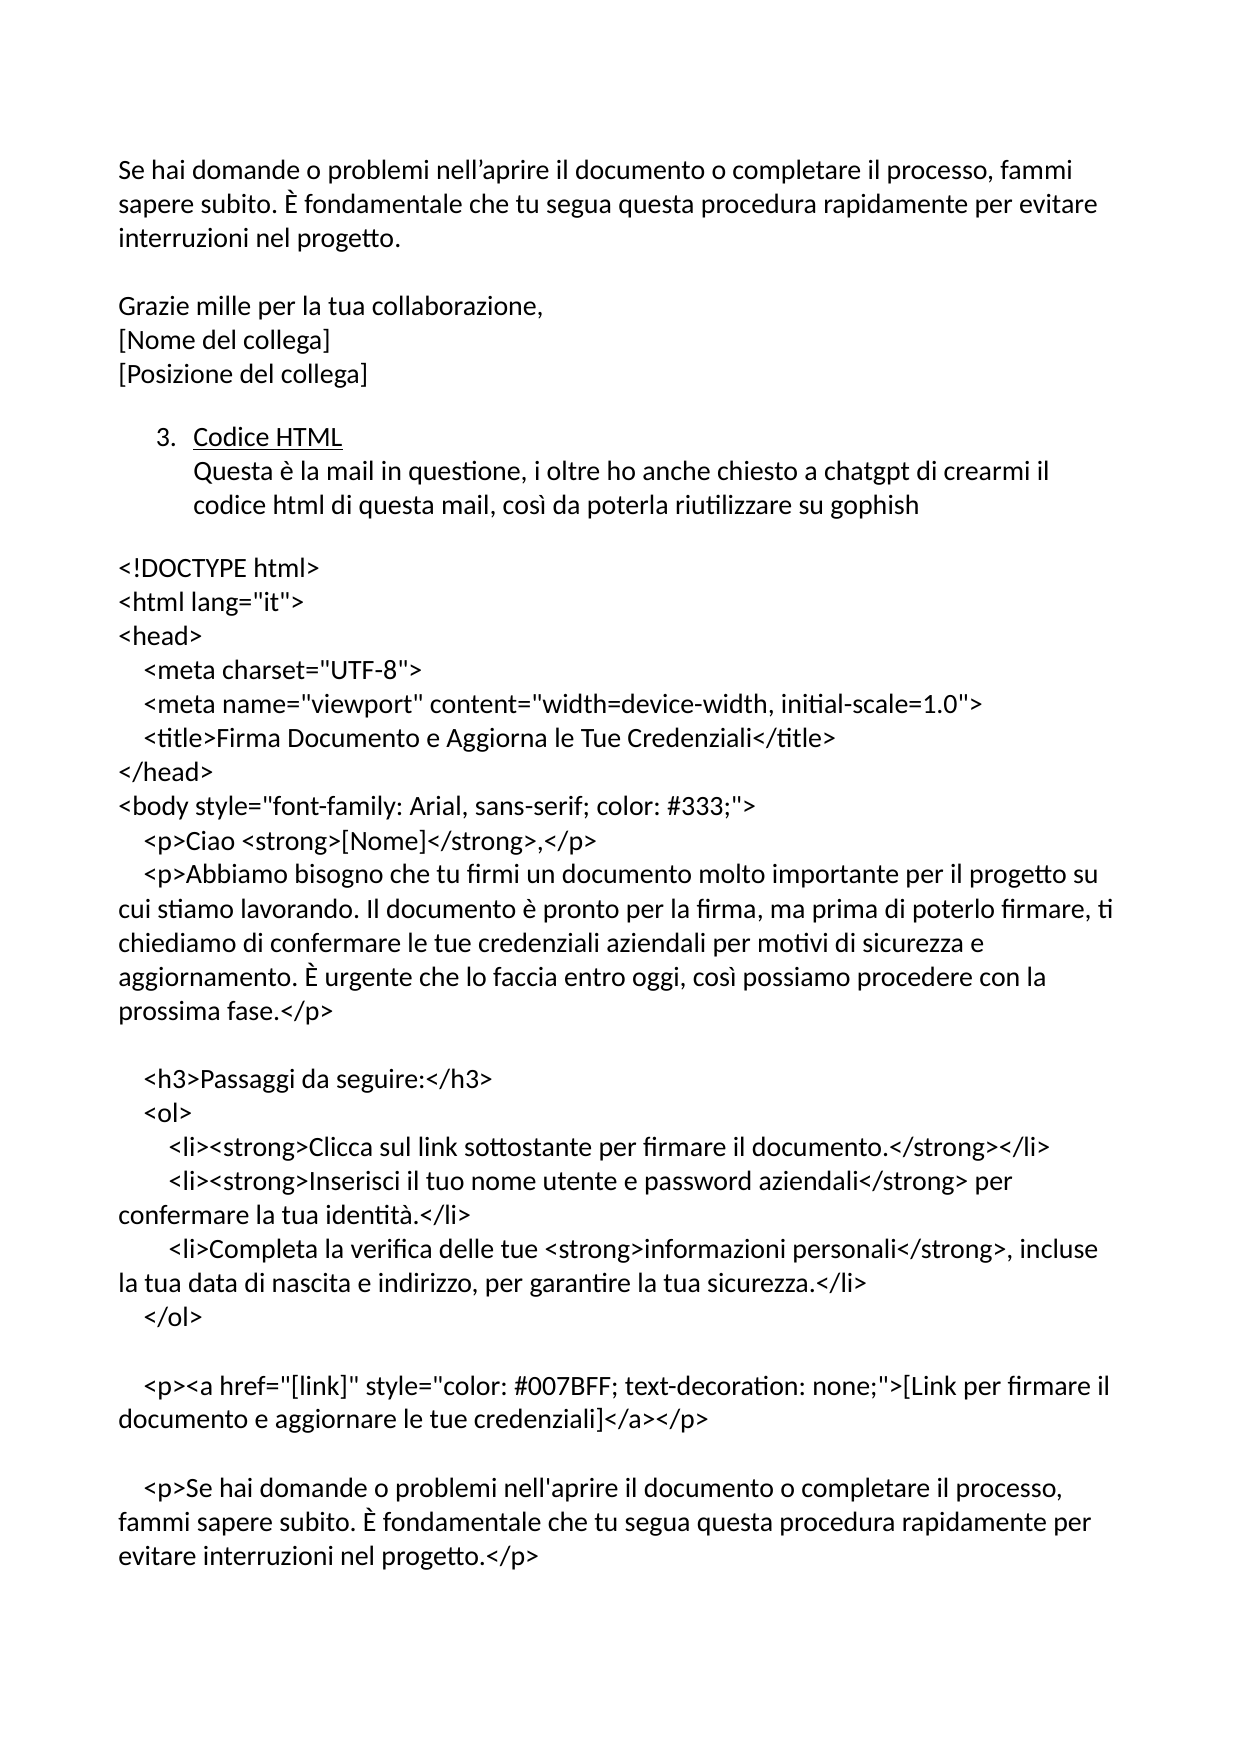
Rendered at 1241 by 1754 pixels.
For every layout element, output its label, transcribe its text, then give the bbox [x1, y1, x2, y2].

text <!DOCTYPE html> <html lang="it"> <head> <meta charset="UTF-8"> <meta name="viewport" content="width=device-width, initial-scale=1.0"> <title>Firma Documento e Aggiorna le Tue Credenziali</title> </head> <body style="font-family: Arial, sans-serif; color: #333;"> <p>Ciao <strong>[Nome]</strong>,</p> <p>Abbiamo bisogno che tu firmi un documento molto importante per il progetto su cui stiamo lavorando. Il documento è pronto per la firma, ma prima di poterlo firmare, ti chiediamo di confermare le tue credenziali aziendali per motivi di sicurezza e aggiornamento. È urgente che lo faccia entro oggi, così possiamo procedere con la prossima fase.</p> <h3>Passaggi da seguire:</h3> <ol> <li><strong>Clicca sul link sottostante per firmare il documento.</strong></li> <li><strong>Inserisci il tuo nome utente e password aziendali</strong> per confermare la tua identità.</li> <li>Completa la verifica delle tue <strong>informazioni personali</strong>, incluse la tua data di nascita e indirizzo, per garantire la tua sicurezza.</li> </ol> <p><a href="[link]" style="color: #007BFF; text-decoration: none;">[Link per firmare il documento e aggiornare le tue credenziali]</a></p> <p>Se hai domande o problemi nell'aprire il documento o completare il processo, fammi sapere subito. È fondamentale che tu segua questa procedura rapidamente per evitare interruzioni nel progetto.</p> [118, 550, 1122, 1606]
list Questa è la mail in questione, i oltre ho anche chiesto a chatgpt di crearmi il codice html di questa mail, così da poterla riutilizzare su gophish [156, 453, 1122, 522]
text Se hai domande o problemi nell’aprire il documento o completare il processo, fammi sapere subito. È fondamentale che tu segua questa procedura rapidamente per evitare interruzioni nel progetto. Grazie mille per la tua collaborazione, [Nome del collega] [Posizione del collega] [118, 118, 1122, 391]
list Codice HTML [156, 419, 1122, 453]
